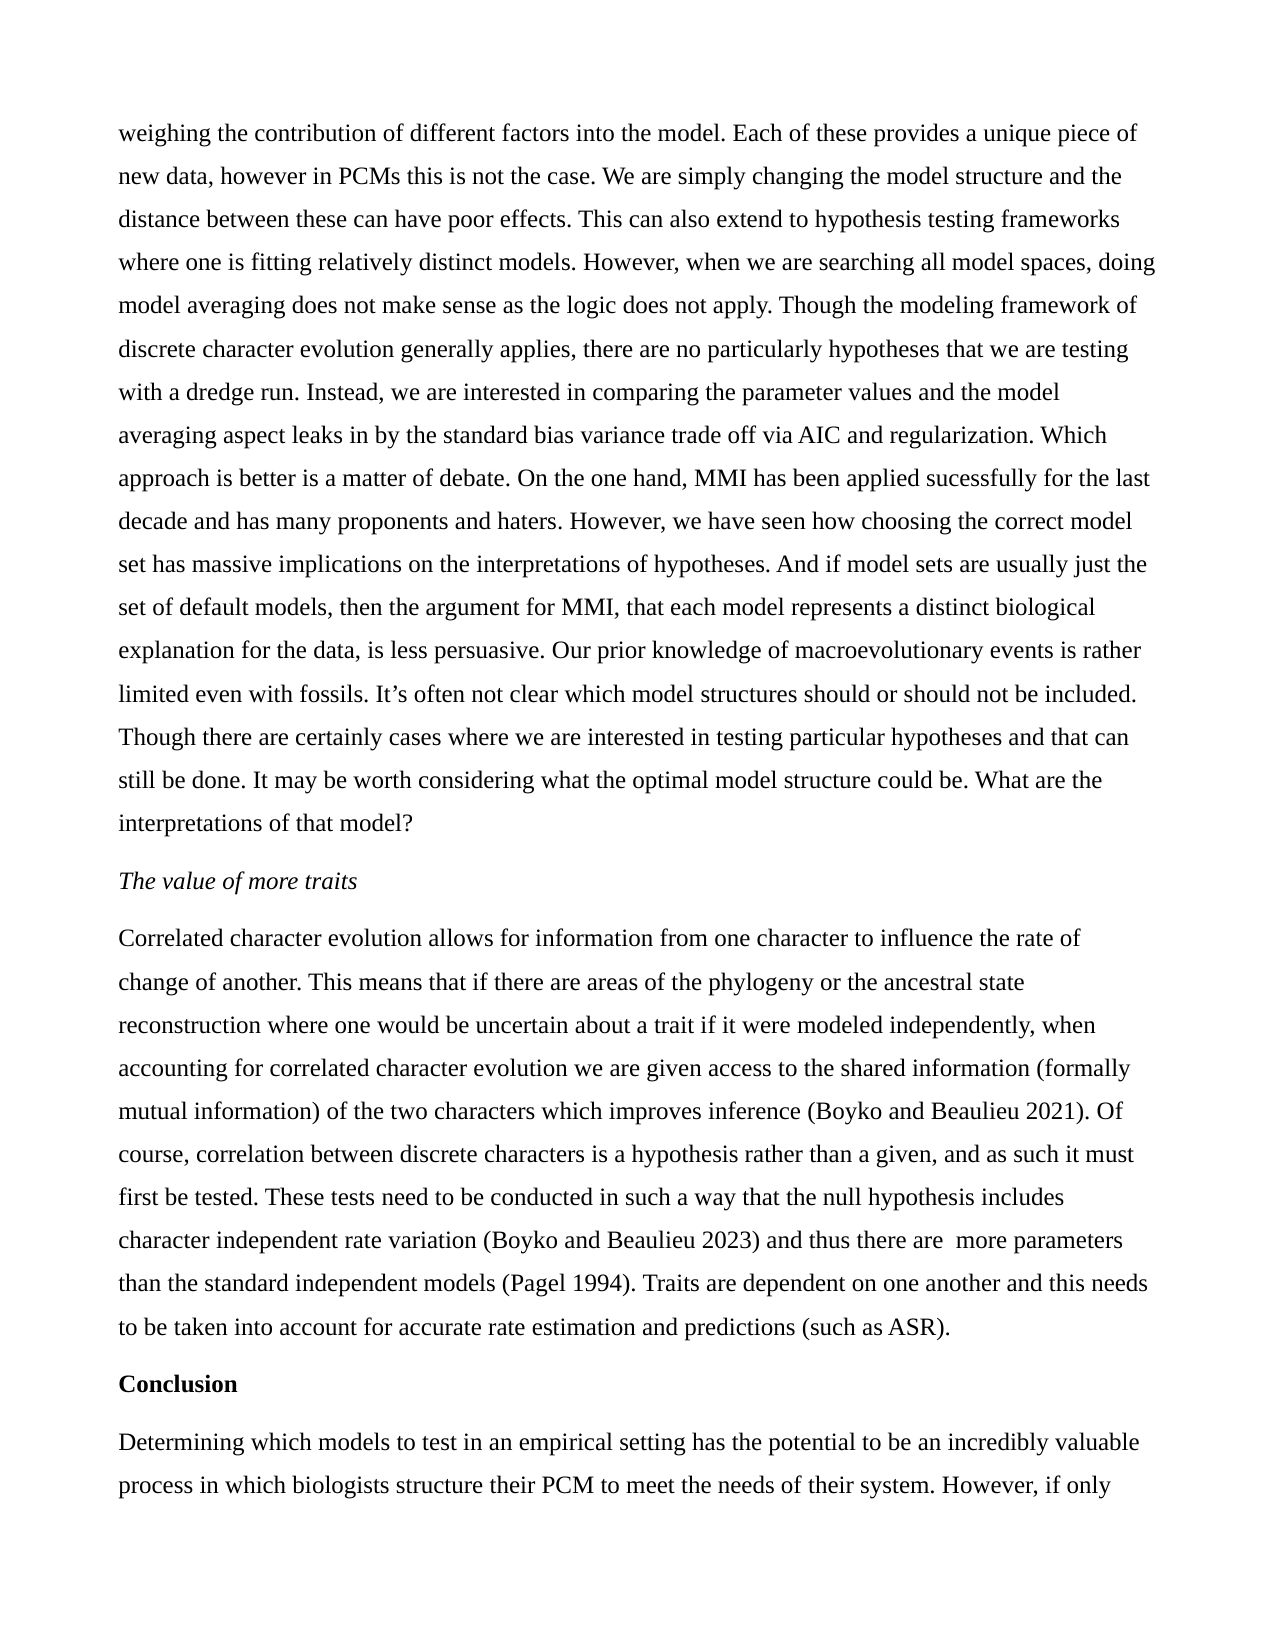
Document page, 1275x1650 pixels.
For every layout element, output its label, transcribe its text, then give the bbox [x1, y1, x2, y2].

text The value of more traits [118, 866, 1157, 894]
text Determining which models to test in an empirical setting has the potential to be an incredibly valuable process in which biologists structure their PCM to meet the needs of their system. However, if only [118, 1427, 1157, 1499]
text Correlated character evolution allows for information from one character to influence the rate of change of another. This means that if there are areas of the phylogeny or the ancestral state reconstruction where one would be uncertain about a trait if it were modeled independently, when accounting for correlated character evolution we are given access to the shared information (formally mutual information) of the two characters which improves inference (Boyko and Beaulieu 2021). Of course, correlation between discrete characters is a hypothesis rather than a given, and as such it must first be tested. These tests need to be conducted in such a way that the null hypothesis includes character independent rate variation (Boyko and Beaulieu 2023) and thus there are more parameters than the standard independent models (Pagel 1994). Traits are dependent on one another and this needs to be taken into account for accurate rate estimation and predictions (such as ASR). [118, 923, 1157, 1340]
text weighing the contribution of different factors into the model. Each of these provides a unique piece of new data, however in PCMs this is not the case. We are simply changing the model structure and the distance between these can have poor effects. This can also extend to hypothesis testing frameworks where one is fitting relatively distinct models. However, when we are searching all model spaces, doing model averaging does not make sense as the logic does not apply. Though the modeling framework of discrete character evolution generally applies, there are no particularly hypotheses that we are testing with a dredge run. Instead, we are interested in comparing the parameter values and the model averaging aspect leaks in by the standard bias variance trade off via AIC and regularization. Which approach is better is a matter of debate. On the one hand, MMI has been applied sucessfully for the last decade and has many proponents and haters. However, we have seen how choosing the correct model set has massive implications on the interpretations of hypotheses. And if model sets are usually just the set of default models, then the argument for MMI, that each model represents a distinct biological explanation for the data, is less persuasive. Our prior knowledge of macroevolutionary events is rather limited even with fossils. It’s often not clear which model structures should or should not be included. Though there are certainly cases where we are interested in testing particular hypotheses and that can still be done. It may be worth considering what the optimal model structure could be. What are the interpretations of that model? [118, 118, 1157, 837]
text Conclusion [118, 1369, 1157, 1398]
